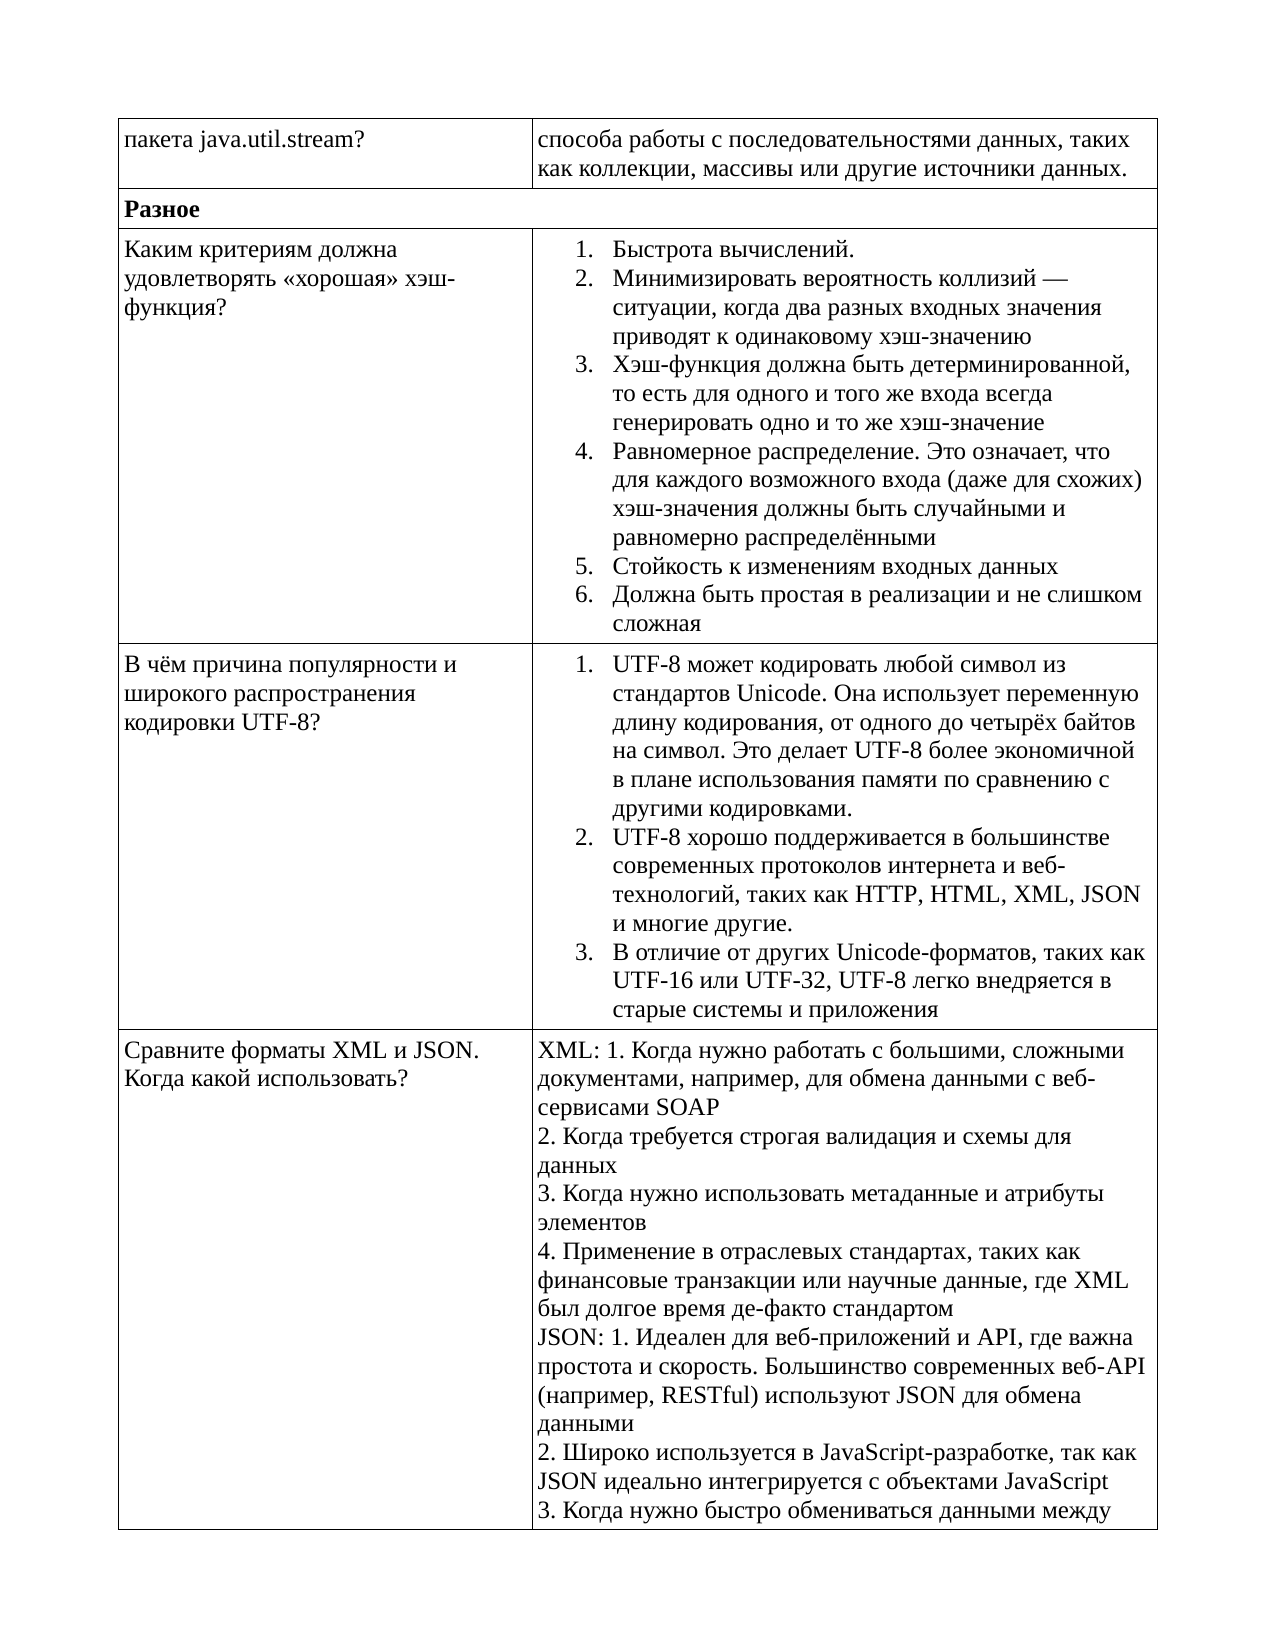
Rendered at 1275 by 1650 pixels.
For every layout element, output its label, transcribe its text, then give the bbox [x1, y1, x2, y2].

table_cell XML: 1. Когда нужно работать с большими, сложными документами, например, для обмена данными с веб-сервисами SOAP 2. Когда требуется строгая валидация и схемы для данных 3. Когда нужно использовать метаданные и атрибуты элементов 4. Применение в отраслевых стандартах, таких как финансовые транзакции или научные данные, где XML был долгое время де-факто стандартом JSON: 1. Идеален для веб-приложений и API, где важна простота и скорость. Большинство современных веб-API (например, RESTful) используют JSON для обмена данными 2. Широко используется в JavaScript-разработке, так как JSON идеально интегрируется с объектами JavaScript 3. Когда нужно быстро обмениваться данными между [533, 1030, 1157, 1529]
table_cell Быстрота вычислений. Минимизировать вероятность коллизий — ситуации, когда два разных входных значения приводят к одинаковому хэш-значению Хэш-функция должна быть детерминированной, то есть для одного и того же входа всегда генерировать одно и то же хэш-значение Равномерное распределение. Это означает, что для каждого возможного входа (даже для схожих) хэш-значения должны быть случайными и равномерно распределёнными Стойкость к изменениям входных данных Должна быть простая в реализации и не слишком сложная [533, 229, 1157, 643]
table_cell Каким критериям должна удовлетворять «хорошая» хэш-функция? [119, 229, 532, 643]
table_cell способа работы с последовательностями данных, таких как коллекции, массивы или другие источники данных. [533, 119, 1157, 188]
table_cell пакета java.util.stream? [119, 119, 532, 188]
table_cell Разное [119, 189, 1157, 228]
table_cell В чём причина популярности и широкого распространения кодировки UTF-8? [119, 644, 532, 1028]
table_cell Сравните форматы XML и JSON. Когда какой использовать? [119, 1030, 532, 1529]
table_cell UTF-8 может кодировать любой символ из стандартов Unicode. Она использует переменную длину кодирования, от одного до четырёх байтов на символ. Это делает UTF-8 более экономичной в плане использования памяти по сравнению с другими кодировками. UTF-8 хорошо поддерживается в большинстве современных протоколов интернета и веб-технологий, таких как HTTP, HTML, XML, JSON и многие другие. В отличие от других Unicode-форматов, таких как UTF-16 или UTF-32, UTF-8 легко внедряется в старые системы и приложения [533, 644, 1157, 1028]
